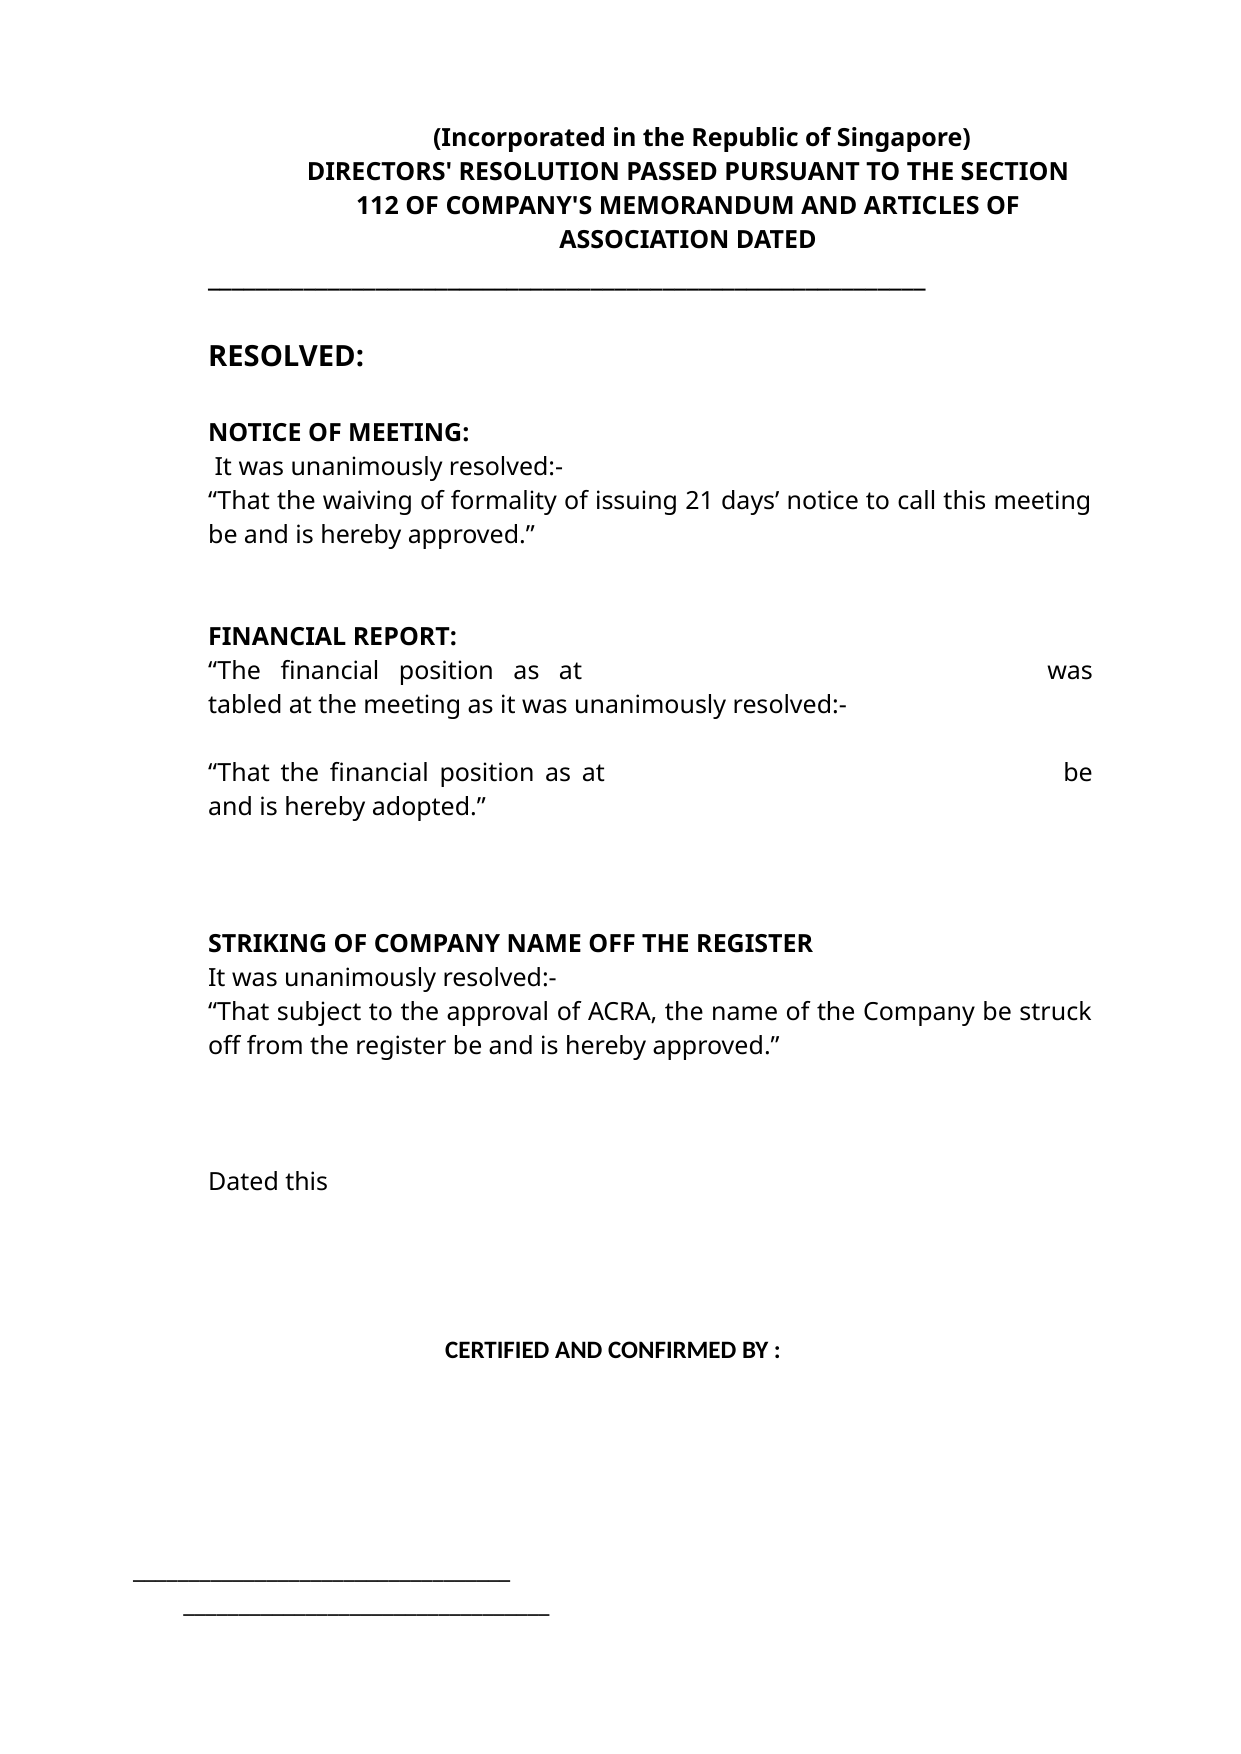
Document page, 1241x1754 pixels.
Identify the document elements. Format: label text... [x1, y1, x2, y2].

text FINANCIAL REPORT: [133, 619, 1093, 653]
text <o.name> [189, 74, 1093, 119]
text ____________________________________________________________ [133, 256, 1093, 295]
text (Incorporated in the Republic of Singapore) [358, 119, 1093, 153]
text Dated this <convert_date_d_B_Y(o.fs_end_date)> [133, 1164, 1093, 1198]
text “The financial position as at <convert_date_d_B_Y(o.fs_end_date)> was tabled at the meeting as it was unanimously resolved:- [208, 653, 1093, 721]
text CERTIFIED AND CONFIRMED BY : [133, 1334, 1093, 1364]
text __________________________________ <if test="line['director2']!=''">_________________________________</if> [133, 1552, 1093, 1620]
text <line['director1']> <if test="line['director2']!=''"><line['director2']></if> [133, 1620, 1093, 1693]
text “That the financial position as at <convert_date_d_B_Y(o.fs_end_date)> be and is hereby adopted.” [208, 755, 1093, 823]
text RESOLVED: [133, 335, 1093, 374]
text NOTICE OF MEETING: [133, 414, 1093, 448]
text It was unanimously resolved:- [208, 959, 1093, 993]
text <for each="line in get_2directorin1line(o.id)"> [133, 1390, 1093, 1424]
text STRIKING OF COMPANY NAME OFF THE REGISTER [133, 925, 1093, 959]
text “That subject to the approval of ACRA, the name of the Company be struck off from the register be and is hereby approved.” [208, 993, 1093, 1061]
text It was unanimously resolved:- [133, 448, 1093, 482]
text DIRECTORS' RESOLUTION PASSED PURSUANT TO THE SECTION 112 OF COMPANY'S MEMORANDUM AND ARTICLES OF ASSOCIATION DATED [283, 153, 1093, 256]
text “That the waiving of formality of issuing 21 days’ notice to call this meeting be and is hereby approved.” [208, 482, 1093, 551]
